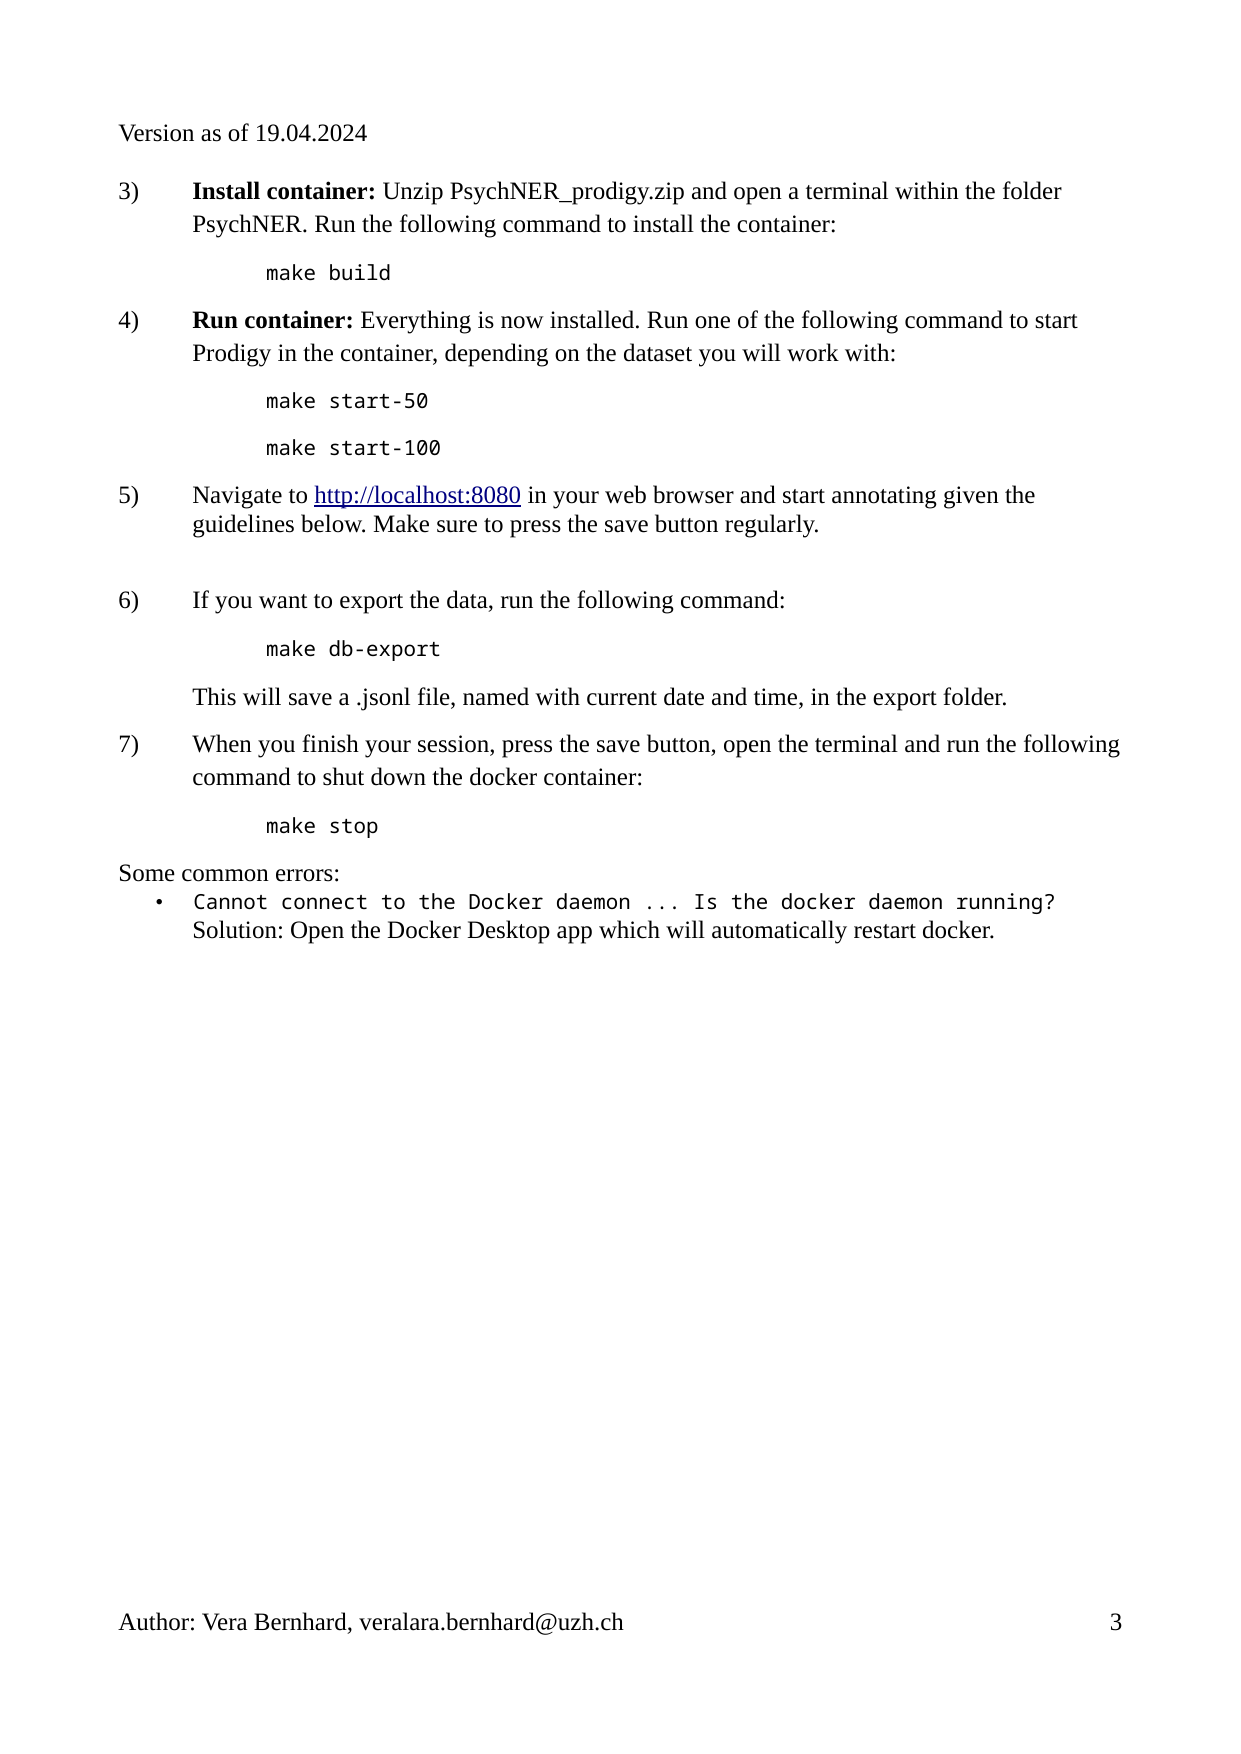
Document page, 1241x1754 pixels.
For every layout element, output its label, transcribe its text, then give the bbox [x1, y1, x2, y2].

text This will save a .jsonl file, named with current date and time, in the export folder. [118, 682, 1122, 710]
text make start-50 [192, 386, 1122, 414]
text Some common errors: [118, 858, 1122, 887]
text 6) If you want to export the data, run the following command: [118, 586, 1122, 614]
text make db-export [192, 633, 1122, 663]
text make start-100 [192, 433, 1122, 462]
text Solution: Open the Docker Desktop app which will automatically restart docker. [118, 915, 1122, 945]
text make stop [192, 810, 1122, 839]
text 5) Navigate to http://localhost:8080 in your web browser and start annotating given the guidelines below. Make sure to press the save button regularly. [118, 480, 1122, 538]
text 7) When you finish your session, press the save button, open the terminal and run the following command to shut down the docker container: [118, 729, 1122, 791]
text 4) Run container: Everything is now installed. Run one of the following command to start Prodigy in the container, depending on the dataset you will work with: [118, 305, 1122, 367]
text 3) Install container: Unzip PsychNER_prodigy.zip and open a terminal within the folder PsychNER. Run the following command to install the container: [118, 176, 1122, 238]
text make build [192, 257, 1122, 286]
list Cannot connect to the Docker daemon ... Is the docker daemon running? [156, 887, 1122, 915]
